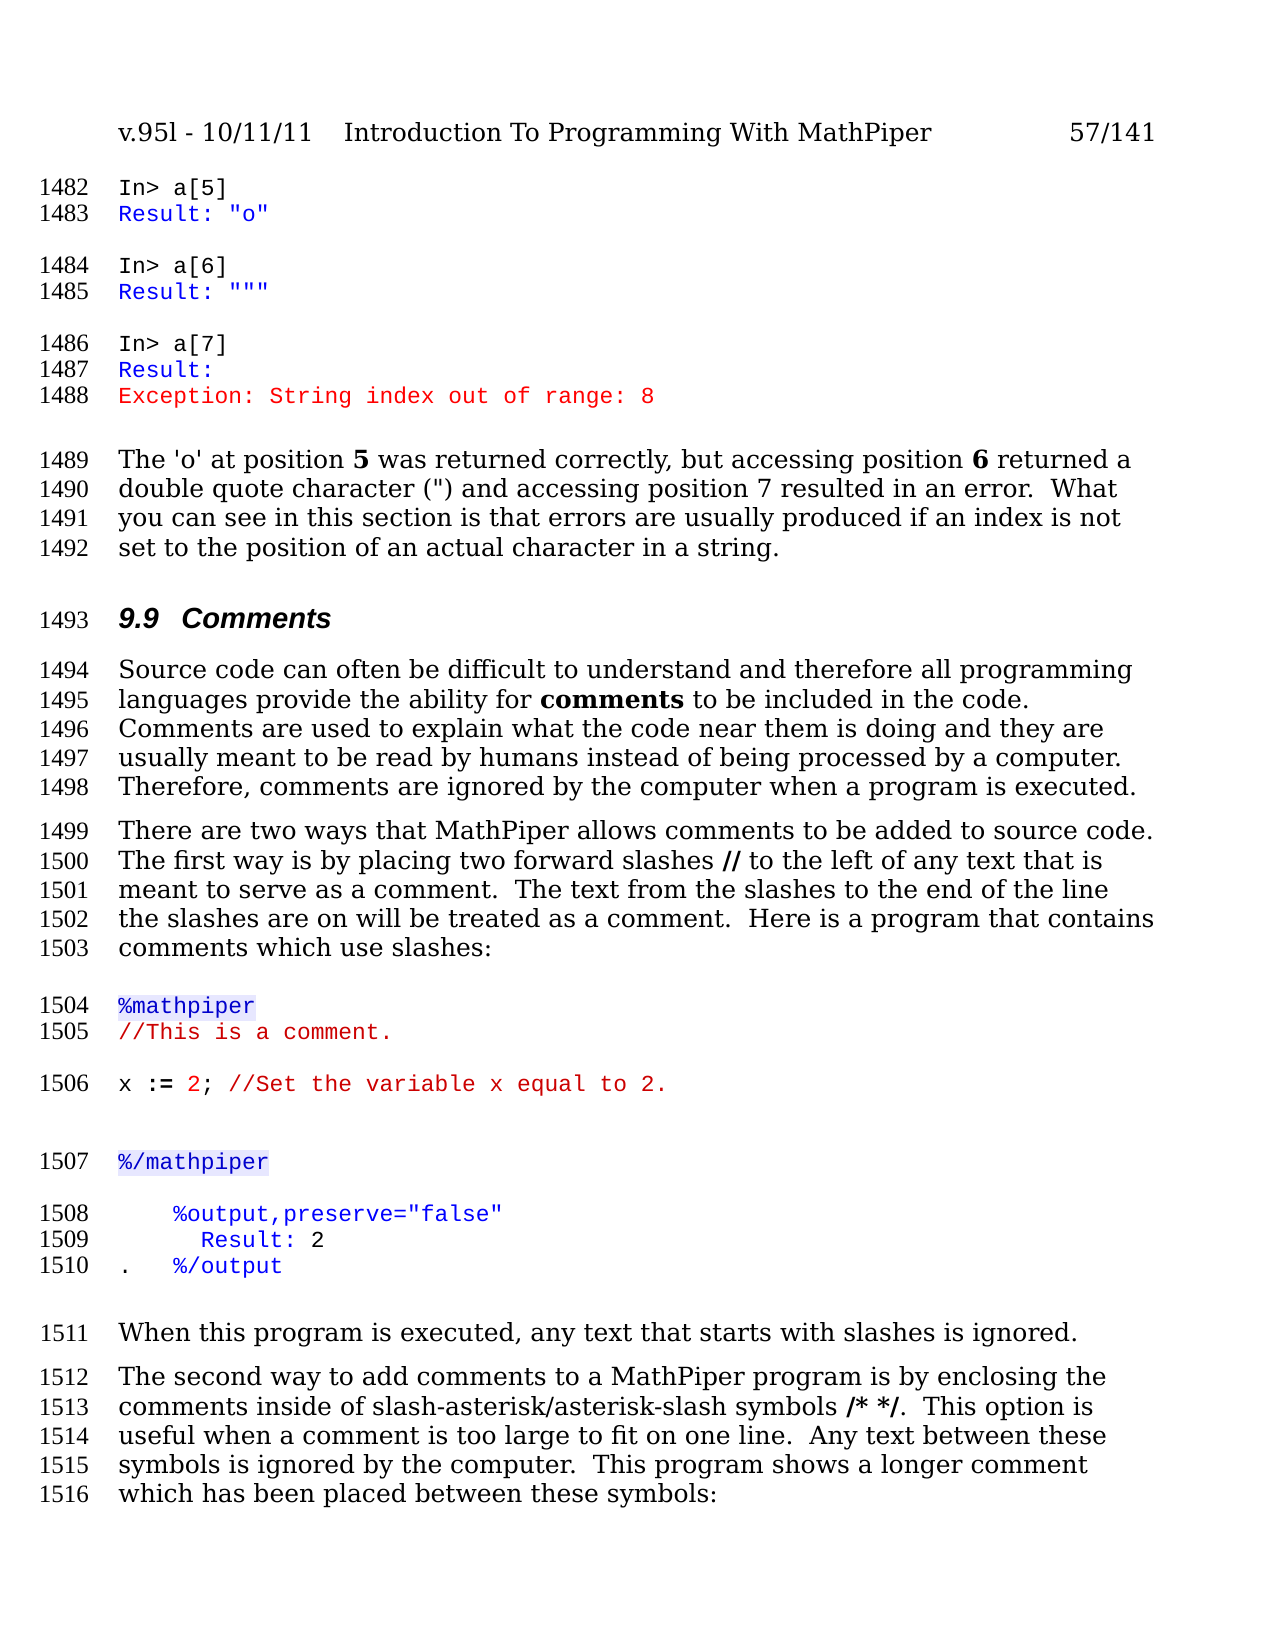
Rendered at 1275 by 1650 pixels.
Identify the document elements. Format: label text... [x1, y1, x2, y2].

text Result: """ [118, 281, 1157, 306]
text Source code can often be difficult to understand and therefore all programming languages provide the ability for comments to be included in the code. Comments are used to explain what the code near them is doing and they are usually meant to be read by humans instead of being processed by a computer. Therefore, comments are ignored by the computer when a program is executed. [118, 656, 1157, 802]
text The second way to add comments to a MathPiper program is by enclosing the comments inside of slash-asterisk/asterisk-slash symbols /* */. This option is useful when a comment is too large to fit on one line. Any text between these symbols is ignored by the computer. This program shows a longer comment which has been placed between these symbols: [118, 1362, 1157, 1508]
text In> a[5] [118, 177, 1157, 203]
text %mathpiper [118, 994, 1157, 1021]
text . %/output [118, 1254, 1157, 1280]
text There are two ways that MathPiper allows comments to be added to source code. The first way is by placing two forward slashes // to the left of any text that is meant to serve as a comment. The text from the slashes to the end of the line the slashes are on will be treated as a comment. Here is a program that contains comments which use slashes: [118, 817, 1157, 963]
text Result: 2 [118, 1228, 1157, 1254]
text The 'o' at position 5 was returned correctly, but accessing position 6 returned a double quote character (") and accessing position 7 resulted in an error. What you can see in this section is that errors are usually produced if an index is not set to the position of an actual character in a string. [118, 445, 1157, 562]
text In> a[6] [118, 254, 1157, 281]
text //This is a comment. [118, 1021, 1157, 1046]
text Exception: String index out of range: 8 [118, 384, 1157, 410]
text In> a[7] [118, 332, 1157, 358]
text Result: "o" [118, 203, 1157, 229]
text Result: [118, 358, 1157, 384]
text x := 2; //Set the variable x equal to 2. [118, 1072, 1157, 1098]
text %/mathpiper [118, 1150, 1157, 1176]
subtitle Comments [118, 601, 1157, 634]
text %output,preserve="false" [118, 1202, 1157, 1228]
text When this program is executed, any text that starts with slashes is ignored. [118, 1318, 1157, 1347]
